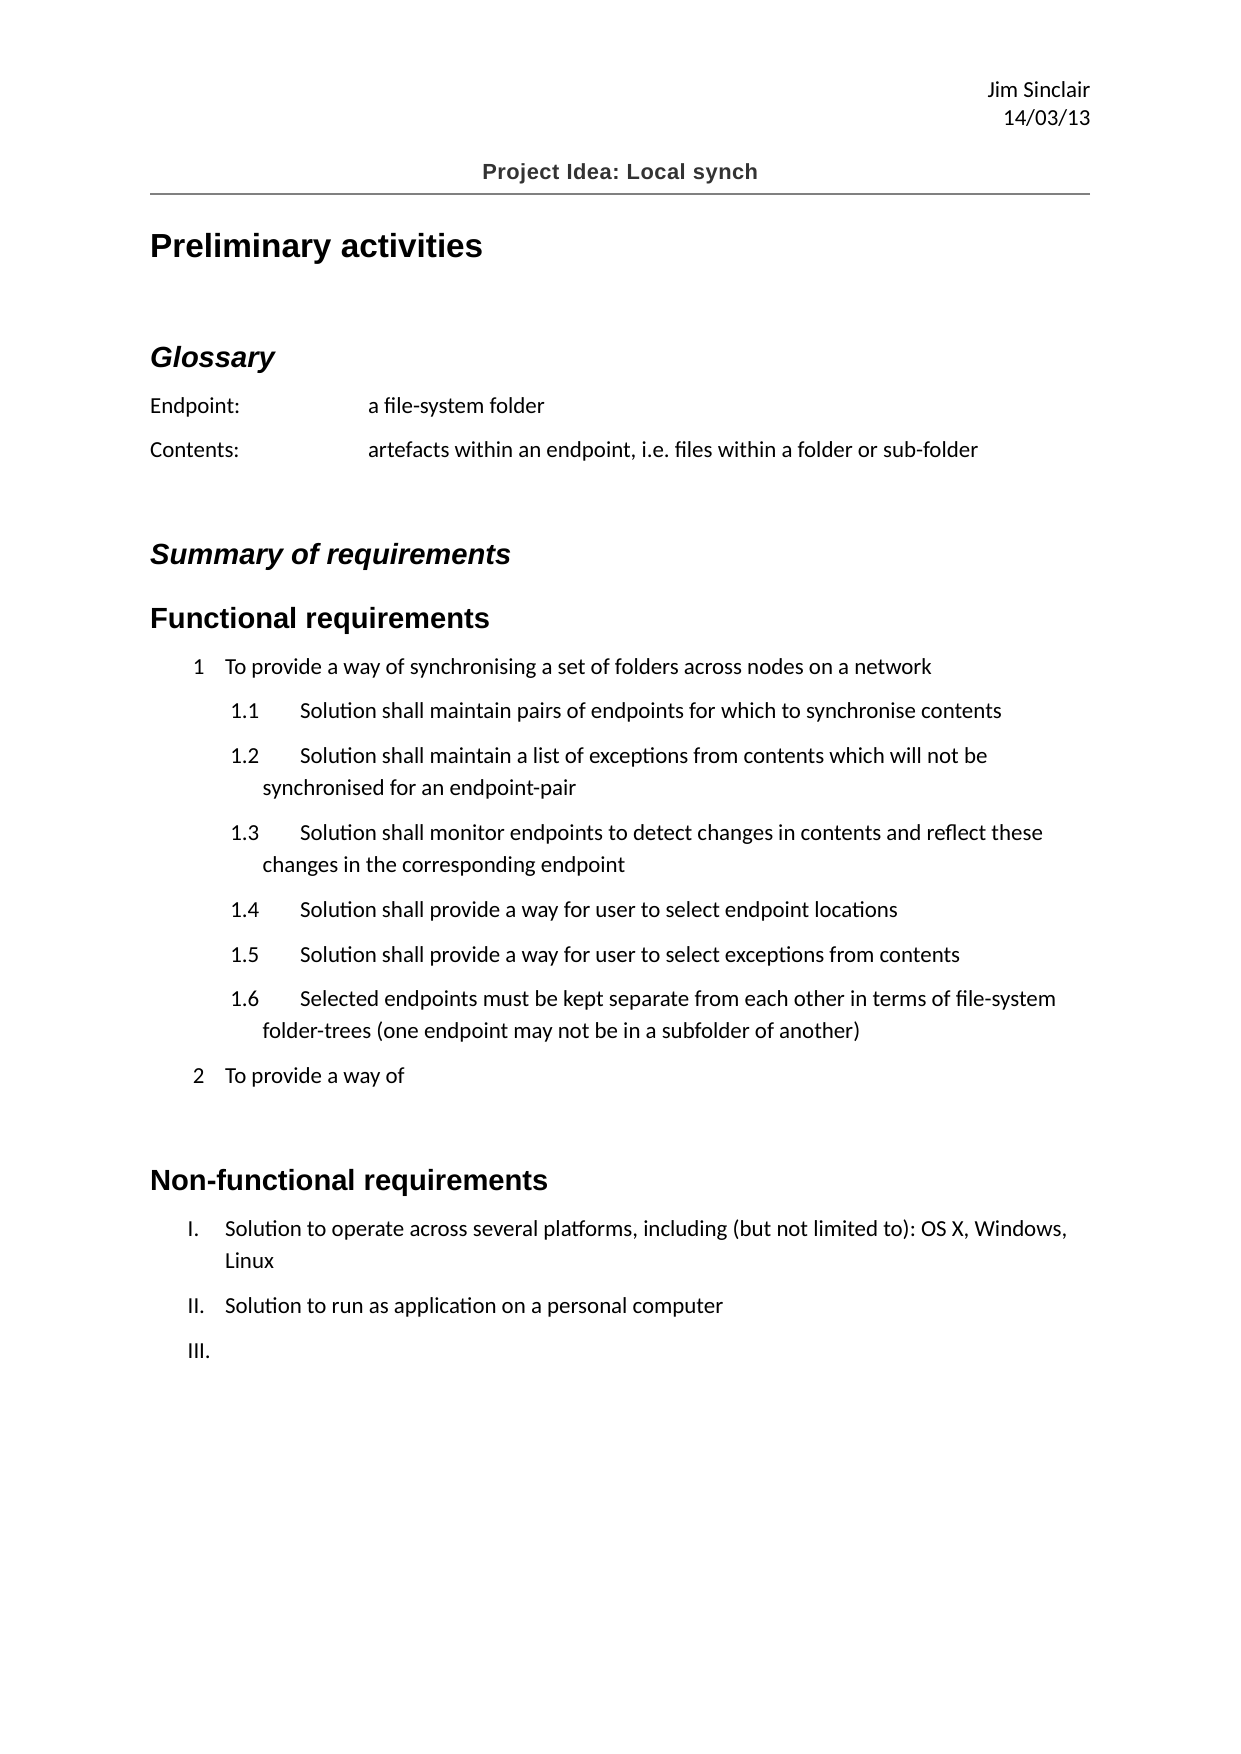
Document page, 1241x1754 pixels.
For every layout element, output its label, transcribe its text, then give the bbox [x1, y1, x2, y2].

title Project Idea: Local synch [150, 159, 1090, 193]
list Solution shall maintain pairs of endpoints for which to synchronise contents [225, 697, 1090, 725]
list Selected endpoints must be kept separate from each other in terms of file-system folder-trees (one endpoint may not be in a subfolder of another) [225, 984, 1090, 1045]
list To provide a way of synchronising a set of folders across nodes on a network [187, 652, 1090, 680]
subtitle Non-functional requirements [150, 1163, 1090, 1197]
subtitle Summary of requirements [150, 537, 1090, 571]
text Endpoint: a file-system folder [150, 391, 1090, 419]
subtitle Preliminary activities [150, 226, 1090, 264]
list Solution shall provide a way for user to select exceptions from contents [225, 940, 1090, 968]
list Solution to operate across several platforms, including (but not limited to): OS X, Windows, Linux [187, 1214, 1090, 1274]
list To provide a way of [187, 1061, 1090, 1089]
list Solution shall maintain a list of exceptions from contents which will not be synchronised for an endpoint-pair [225, 741, 1090, 802]
list Solution shall monitor endpoints to detect changes in contents and reflect these changes in the corresponding endpoint [225, 818, 1090, 878]
subtitle Glossary [150, 340, 1090, 373]
list Solution shall provide a way for user to select endpoint locations [225, 895, 1090, 923]
subtitle Functional requirements [150, 601, 1090, 634]
list Solution to run as application on a personal computer [187, 1291, 1090, 1319]
text Contents: artefacts within an endpoint, i.e. files within a folder or sub-folder [150, 436, 1090, 463]
